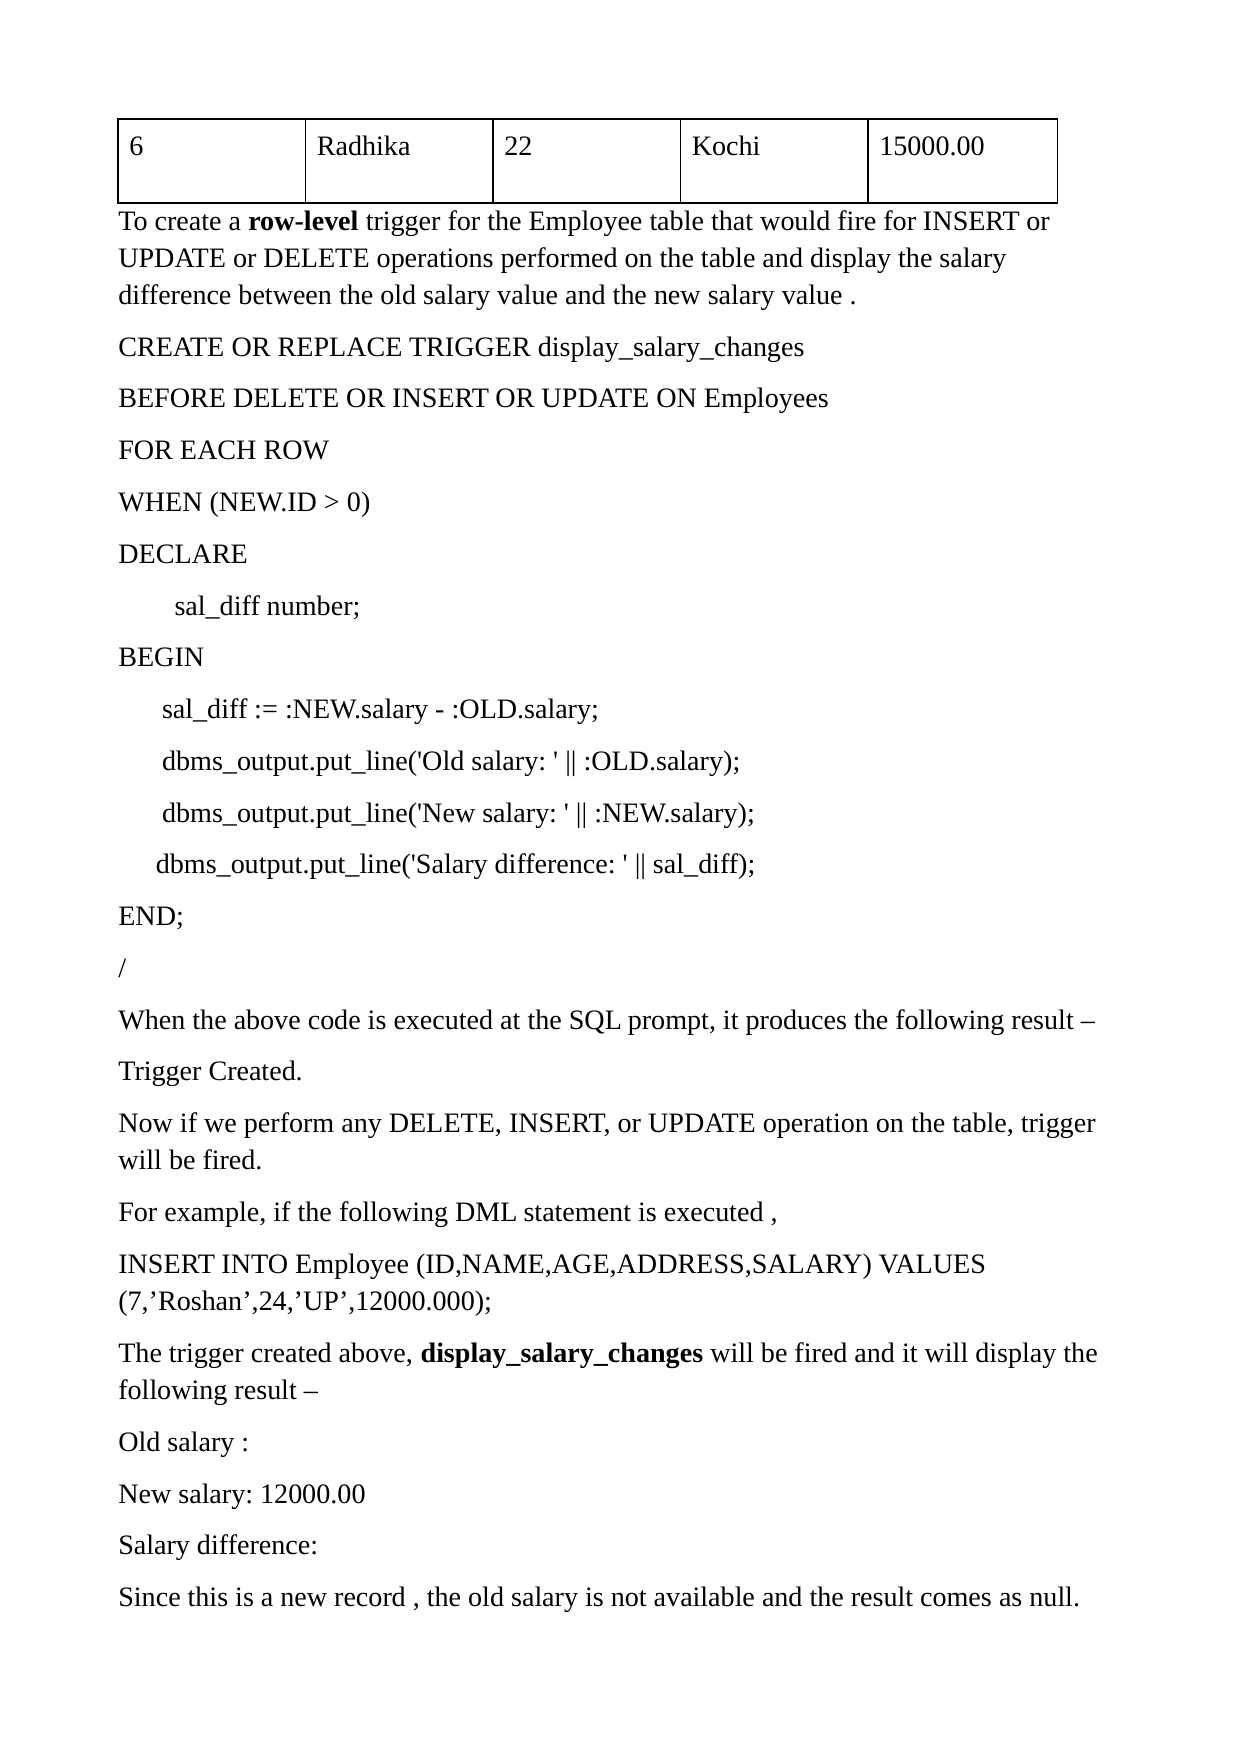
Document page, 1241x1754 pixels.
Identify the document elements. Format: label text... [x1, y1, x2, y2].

text DECLARE [118, 537, 1122, 569]
text The trigger created above, display_salary_changes will be fired and it will display the following result – [118, 1336, 1122, 1406]
text When the above code is executed at the SQL prompt, it produces the following result – [118, 1003, 1122, 1035]
text Since this is a new record , the old salary is not available and the result comes as null. [118, 1580, 1122, 1613]
table_cell 22 [494, 120, 680, 202]
text New salary: 12000.00 [118, 1477, 1122, 1509]
text / [118, 951, 1122, 983]
table_cell 6 [119, 120, 305, 202]
text dbms_output.put_line('Salary difference: ' || sal_diff); [118, 847, 1122, 880]
text WHEN (NEW.ID > 0) [118, 485, 1122, 517]
text Trigger Created. [118, 1054, 1122, 1087]
text Old salary : [118, 1425, 1122, 1457]
text Now if we perform any DELETE, INSERT, or UPDATE operation on the table, trigger will be fired. [118, 1106, 1122, 1176]
text BEGIN [118, 640, 1122, 673]
text sal_diff := :NEW.salary - :OLD.salary; [118, 692, 1122, 724]
text CREATE OR REPLACE TRIGGER display_salary_changes [118, 330, 1122, 362]
table_cell Radhika [306, 120, 492, 202]
table_cell 15000.00 [869, 120, 1057, 202]
text END; [118, 899, 1122, 932]
text To create a row-level trigger for the Employee table that would fire for INSERT or UPDATE or DELETE operations performed on the table and display the salary difference between the old salary value and the new salary value . [118, 203, 1122, 310]
text BEFORE DELETE OR INSERT OR UPDATE ON Employees [118, 381, 1122, 414]
text For example, if the following DML statement is executed , [118, 1195, 1122, 1228]
table_cell Kochi [681, 120, 867, 202]
text dbms_output.put_line('New salary: ' || :NEW.salary); [118, 796, 1122, 828]
text Salary difference: [118, 1528, 1122, 1561]
text dbms_output.put_line('Old salary: ' || :OLD.salary); [118, 744, 1122, 776]
text sal_diff number; [118, 588, 1122, 621]
text INSERT INTO Employee (ID,NAME,AGE,ADDRESS,SALARY) VALUES (7,’Roshan’,24,’UP’,12000.000); [118, 1247, 1122, 1317]
text FOR EACH ROW [118, 433, 1122, 466]
